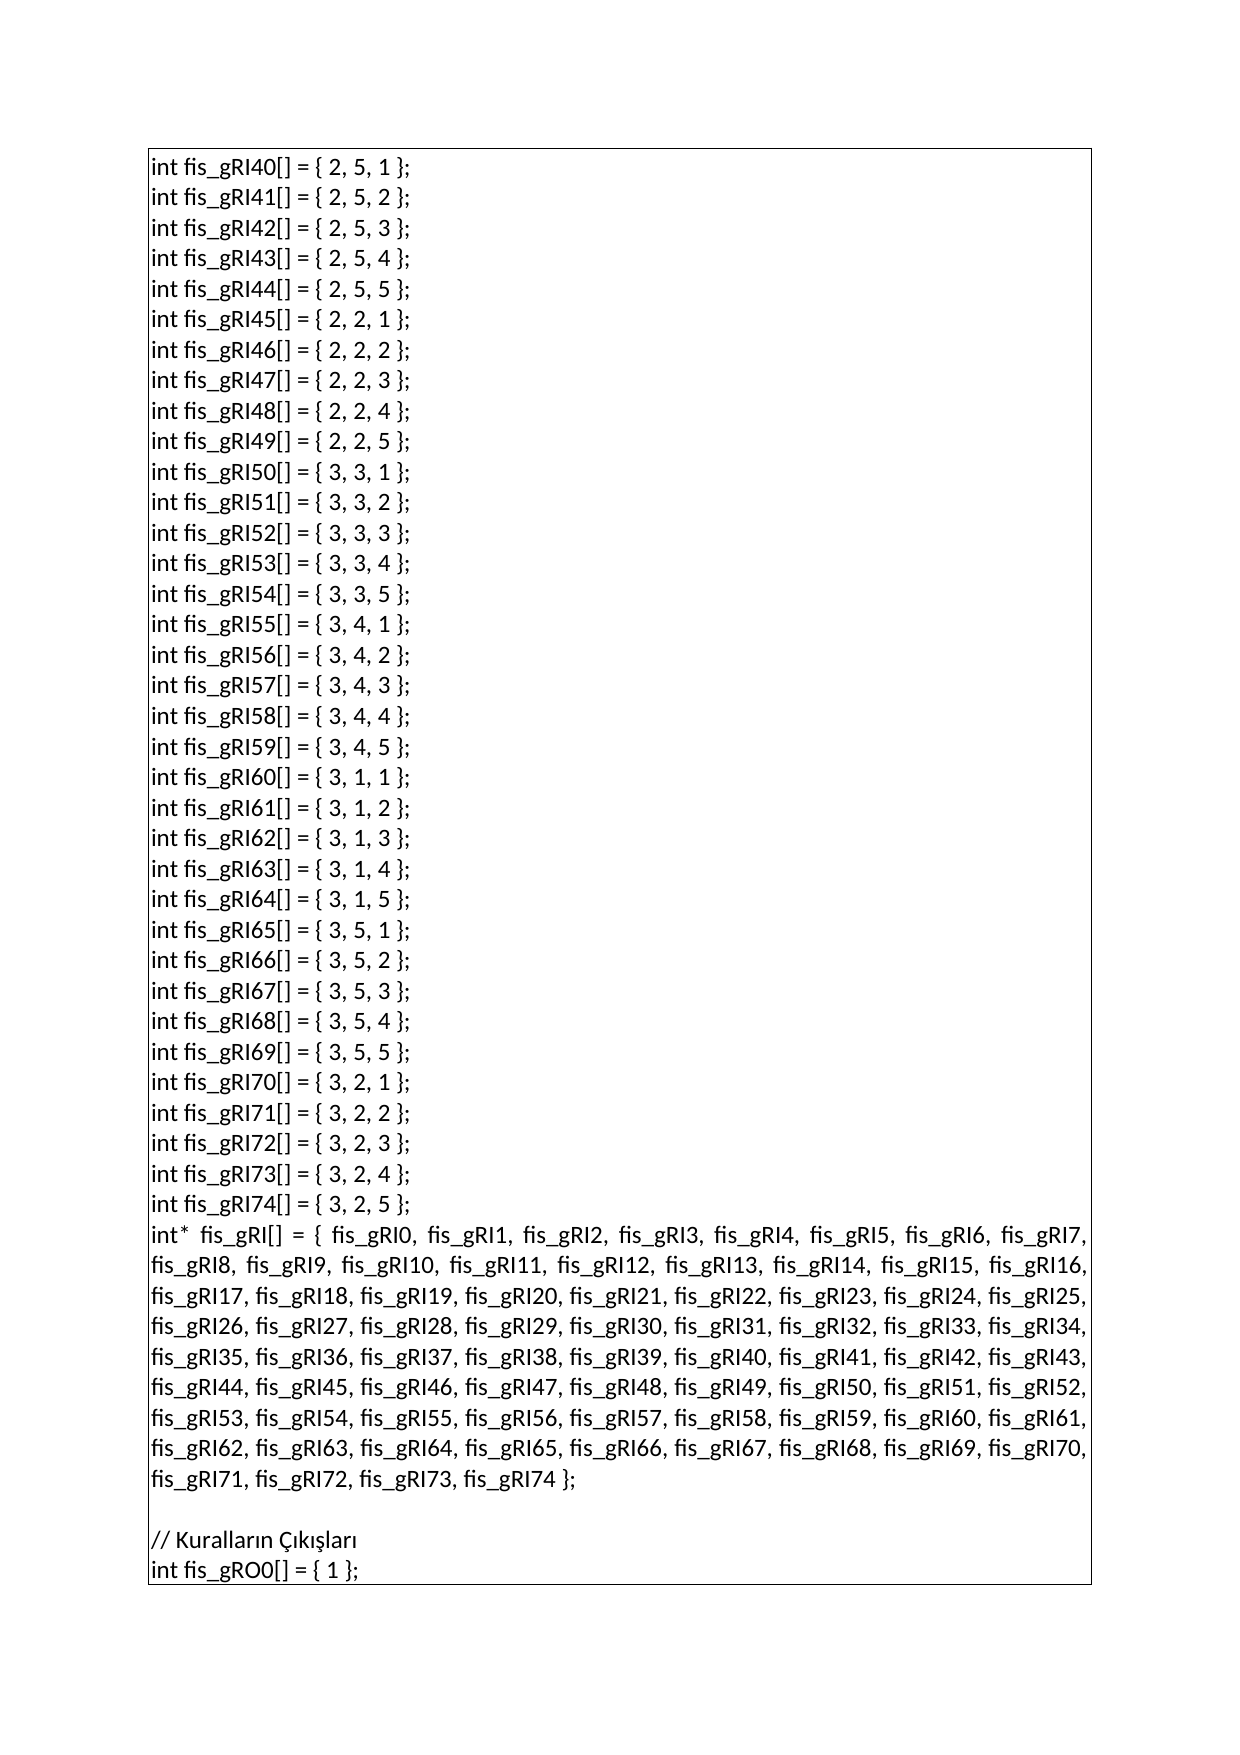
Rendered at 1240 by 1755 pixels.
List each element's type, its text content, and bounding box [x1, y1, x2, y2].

text int fis_gRI46[] = { 2, 2, 2 }; [149, 331, 1091, 361]
text int fis_gRI51[] = { 3, 3, 2 }; [149, 483, 1091, 514]
text int* fis_gRI[] = { fis_gRI0, fis_gRI1, fis_gRI2, fis_gRI3, fis_gRI4, fis_gRI5, fis_gRI6, fis_gRI7, fis_gRI8, fis_gRI9, fis_gRI10, fis_gRI11, fis_gRI12, fis_gRI13, fis_gRI14, fis_gRI15, fis_gRI16, fis_gRI17, fis_gRI18, fis_gRI19, fis_gRI20, fis_gRI21, fis_gRI22, fis_gRI23, fis_gRI24, fis_gRI25, fis_gRI26, fis_gRI27, fis_gRI28, fis_gRI29, fis_gRI30, fis_gRI31, fis_gRI32, fis_gRI33, fis_gRI34, fis_gRI35, fis_gRI36, fis_gRI37, fis_gRI38, fis_gRI39, fis_gRI40, fis_gRI41, fis_gRI42, fis_gRI43, fis_gRI44, fis_gRI45, fis_gRI46, fis_gRI47, fis_gRI48, fis_gRI49, fis_gRI50, fis_gRI51, fis_gRI52, fis_gRI53, fis_gRI54, fis_gRI55, fis_gRI56, fis_gRI57, fis_gRI58, fis_gRI59, fis_gRI60, fis_gRI61, fis_gRI62, fis_gRI63, fis_gRI64, fis_gRI65, fis_gRI66, fis_gRI67, fis_gRI68, fis_gRI69, fis_gRI70, fis_gRI71, fis_gRI72, fis_gRI73, fis_gRI74 }; [149, 1216, 1091, 1494]
text int fis_gRI50[] = { 3, 3, 1 }; [149, 453, 1091, 483]
text int fis_gRI68[] = { 3, 5, 4 }; [149, 1002, 1091, 1033]
text int fis_gRI54[] = { 3, 3, 5 }; [149, 575, 1091, 605]
text int fis_gRI48[] = { 2, 2, 4 }; [149, 392, 1091, 422]
text int fis_gRI60[] = { 3, 1, 1 }; [149, 758, 1091, 788]
text // Kuralların Çıkışları [149, 1521, 1091, 1552]
text int fis_gRI66[] = { 3, 5, 2 }; [149, 941, 1091, 972]
text int fis_gRI56[] = { 3, 4, 2 }; [149, 636, 1091, 666]
text int fis_gRI42[] = { 2, 5, 3 }; [149, 209, 1091, 239]
text int fis_gRI70[] = { 3, 2, 1 }; [149, 1063, 1091, 1094]
text int fis_gRO0[] = { 1 }; [149, 1552, 1091, 1584]
text int fis_gRI62[] = { 3, 1, 3 }; [149, 819, 1091, 849]
text int fis_gRI71[] = { 3, 2, 2 }; [149, 1094, 1091, 1124]
text int fis_gRI63[] = { 3, 1, 4 }; [149, 849, 1091, 880]
text int fis_gRI58[] = { 3, 4, 4 }; [149, 697, 1091, 727]
text int fis_gRI67[] = { 3, 5, 3 }; [149, 972, 1091, 1002]
text int fis_gRI55[] = { 3, 4, 1 }; [149, 605, 1091, 636]
text int fis_gRI43[] = { 2, 5, 4 }; [149, 239, 1091, 270]
text int fis_gRI41[] = { 2, 5, 2 }; [149, 178, 1091, 209]
text int fis_gRI53[] = { 3, 3, 4 }; [149, 544, 1091, 575]
text int fis_gRI45[] = { 2, 2, 1 }; [149, 300, 1091, 331]
text int fis_gRI69[] = { 3, 5, 5 }; [149, 1033, 1091, 1063]
text int fis_gRI49[] = { 2, 2, 5 }; [149, 422, 1091, 453]
text int fis_gRI74[] = { 3, 2, 5 }; [149, 1185, 1091, 1216]
text int fis_gRI57[] = { 3, 4, 3 }; [149, 666, 1091, 697]
text int fis_gRI59[] = { 3, 4, 5 }; [149, 727, 1091, 758]
text int fis_gRI65[] = { 3, 5, 1 }; [149, 911, 1091, 941]
text int fis_gRI40[] = { 2, 5, 1 }; [149, 149, 1091, 178]
text int fis_gRI44[] = { 2, 5, 5 }; [149, 270, 1091, 300]
text int fis_gRI73[] = { 3, 2, 4 }; [149, 1155, 1091, 1185]
text int fis_gRI72[] = { 3, 2, 3 }; [149, 1124, 1091, 1155]
text int fis_gRI64[] = { 3, 1, 5 }; [149, 880, 1091, 911]
text int fis_gRI47[] = { 2, 2, 3 }; [149, 361, 1091, 392]
text int fis_gRI61[] = { 3, 1, 2 }; [149, 788, 1091, 819]
text int fis_gRI52[] = { 3, 3, 3 }; [149, 514, 1091, 544]
